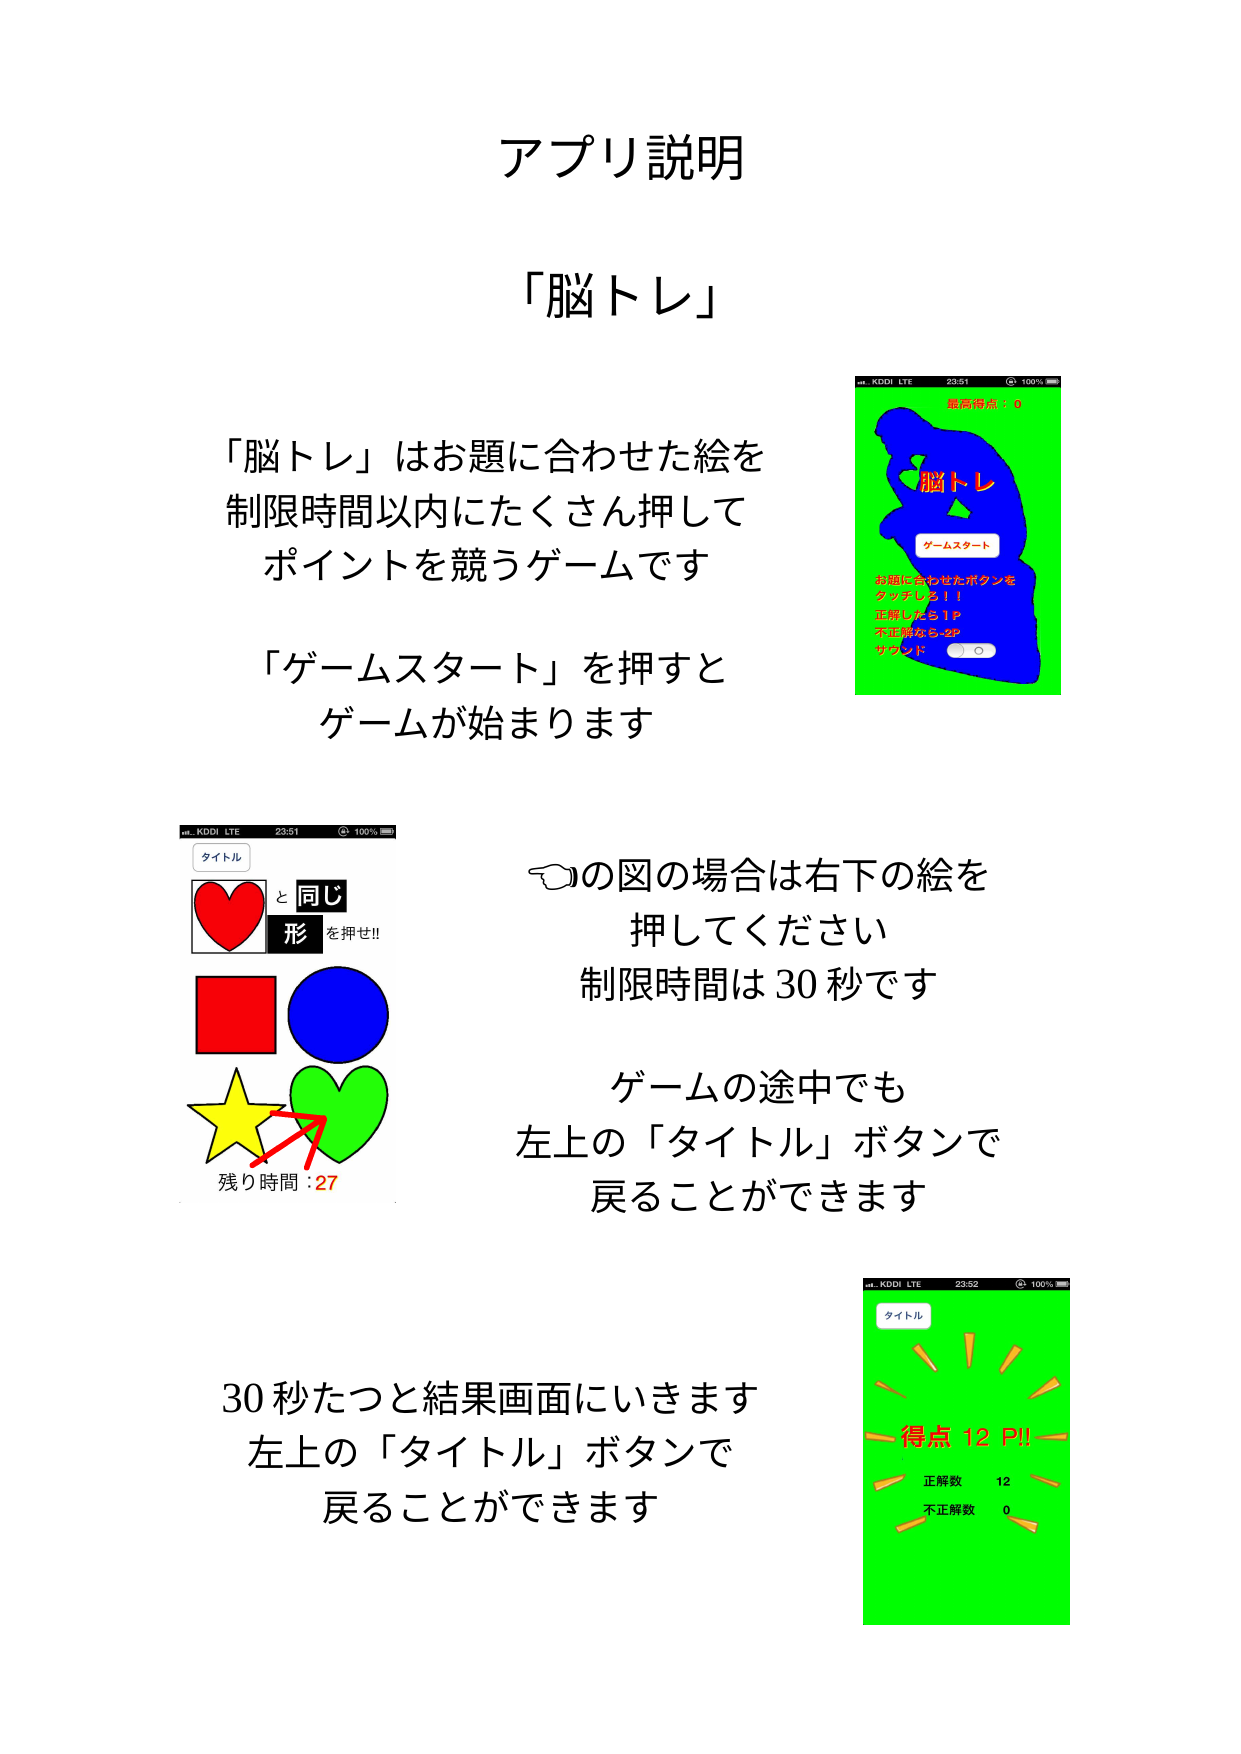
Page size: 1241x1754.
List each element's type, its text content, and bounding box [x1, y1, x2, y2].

text [1070, 1423, 1122, 1477]
text 左上の「タイトル」ボタンで [396, 1113, 1122, 1167]
text 戻ることができます [118, 1477, 863, 1532]
text ポイントを競うゲームです [118, 536, 855, 590]
text 制限時間以内にたくさん押して [118, 481, 855, 536]
text [118, 955, 179, 1009]
text [1061, 639, 1122, 693]
text 👈の図の場合は右下の絵を [396, 846, 1122, 901]
text アプリ説明 [118, 118, 1122, 191]
text 「脳トレ」 [118, 256, 1122, 328]
text ゲームの途中でも [396, 1058, 1122, 1113]
picture [855, 376, 1061, 695]
picture [179, 825, 396, 1203]
text [118, 1113, 179, 1167]
text [1070, 1477, 1122, 1532]
text [1061, 481, 1122, 536]
text [118, 846, 179, 901]
text 左上の「タイトル」ボタンで [118, 1423, 863, 1477]
text [1061, 427, 1122, 481]
text ゲームが始まります [118, 693, 1122, 748]
picture [863, 1278, 1070, 1625]
text 制限時間は30秒です [396, 955, 1122, 1009]
text [1061, 536, 1122, 590]
text 「脳トレ」はお題に合わせた絵を [118, 427, 855, 481]
text [1070, 1369, 1122, 1423]
text 「ゲームスタート」を押すと [118, 639, 855, 693]
text 戻ることができます [118, 1167, 1122, 1221]
text 押してください [396, 901, 1122, 955]
text [118, 1058, 179, 1113]
text 30秒たつと結果画面にいきます [118, 1369, 863, 1423]
text [118, 901, 179, 955]
